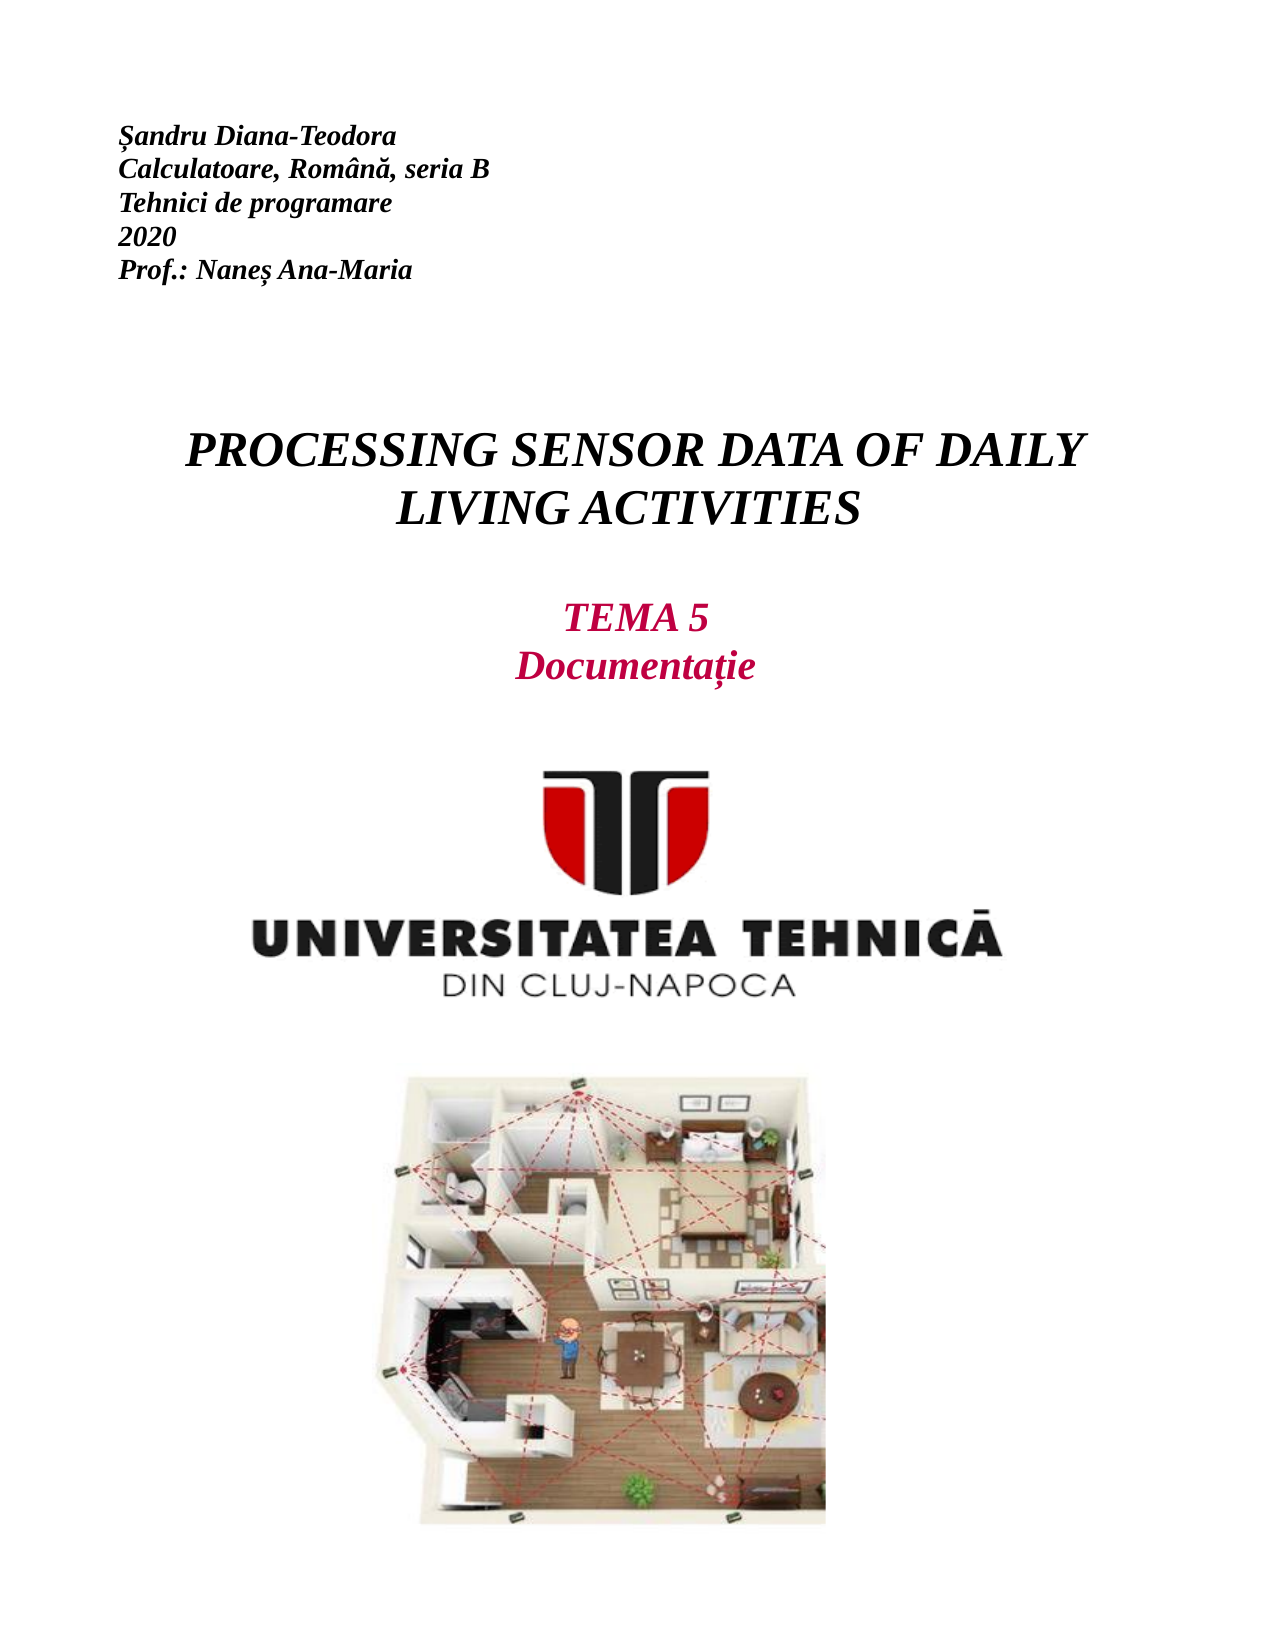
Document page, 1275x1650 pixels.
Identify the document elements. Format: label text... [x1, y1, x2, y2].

text Tehnici de programare [118, 185, 1157, 219]
text 2020 [118, 219, 1157, 252]
text PROCESSING SENSOR DATA OF DAILY LIVING ACTIVITIES [118, 420, 1157, 535]
text Documentație [118, 640, 1157, 688]
text TEMA 5 [118, 592, 1157, 640]
text Calculatoare, Română, seria B [118, 152, 1157, 185]
text Șandru Diana-Teodora [118, 118, 1157, 152]
picture [371, 1063, 826, 1534]
text Prof.: Naneș Ana-Maria [118, 252, 1157, 286]
picture [246, 757, 1007, 1002]
